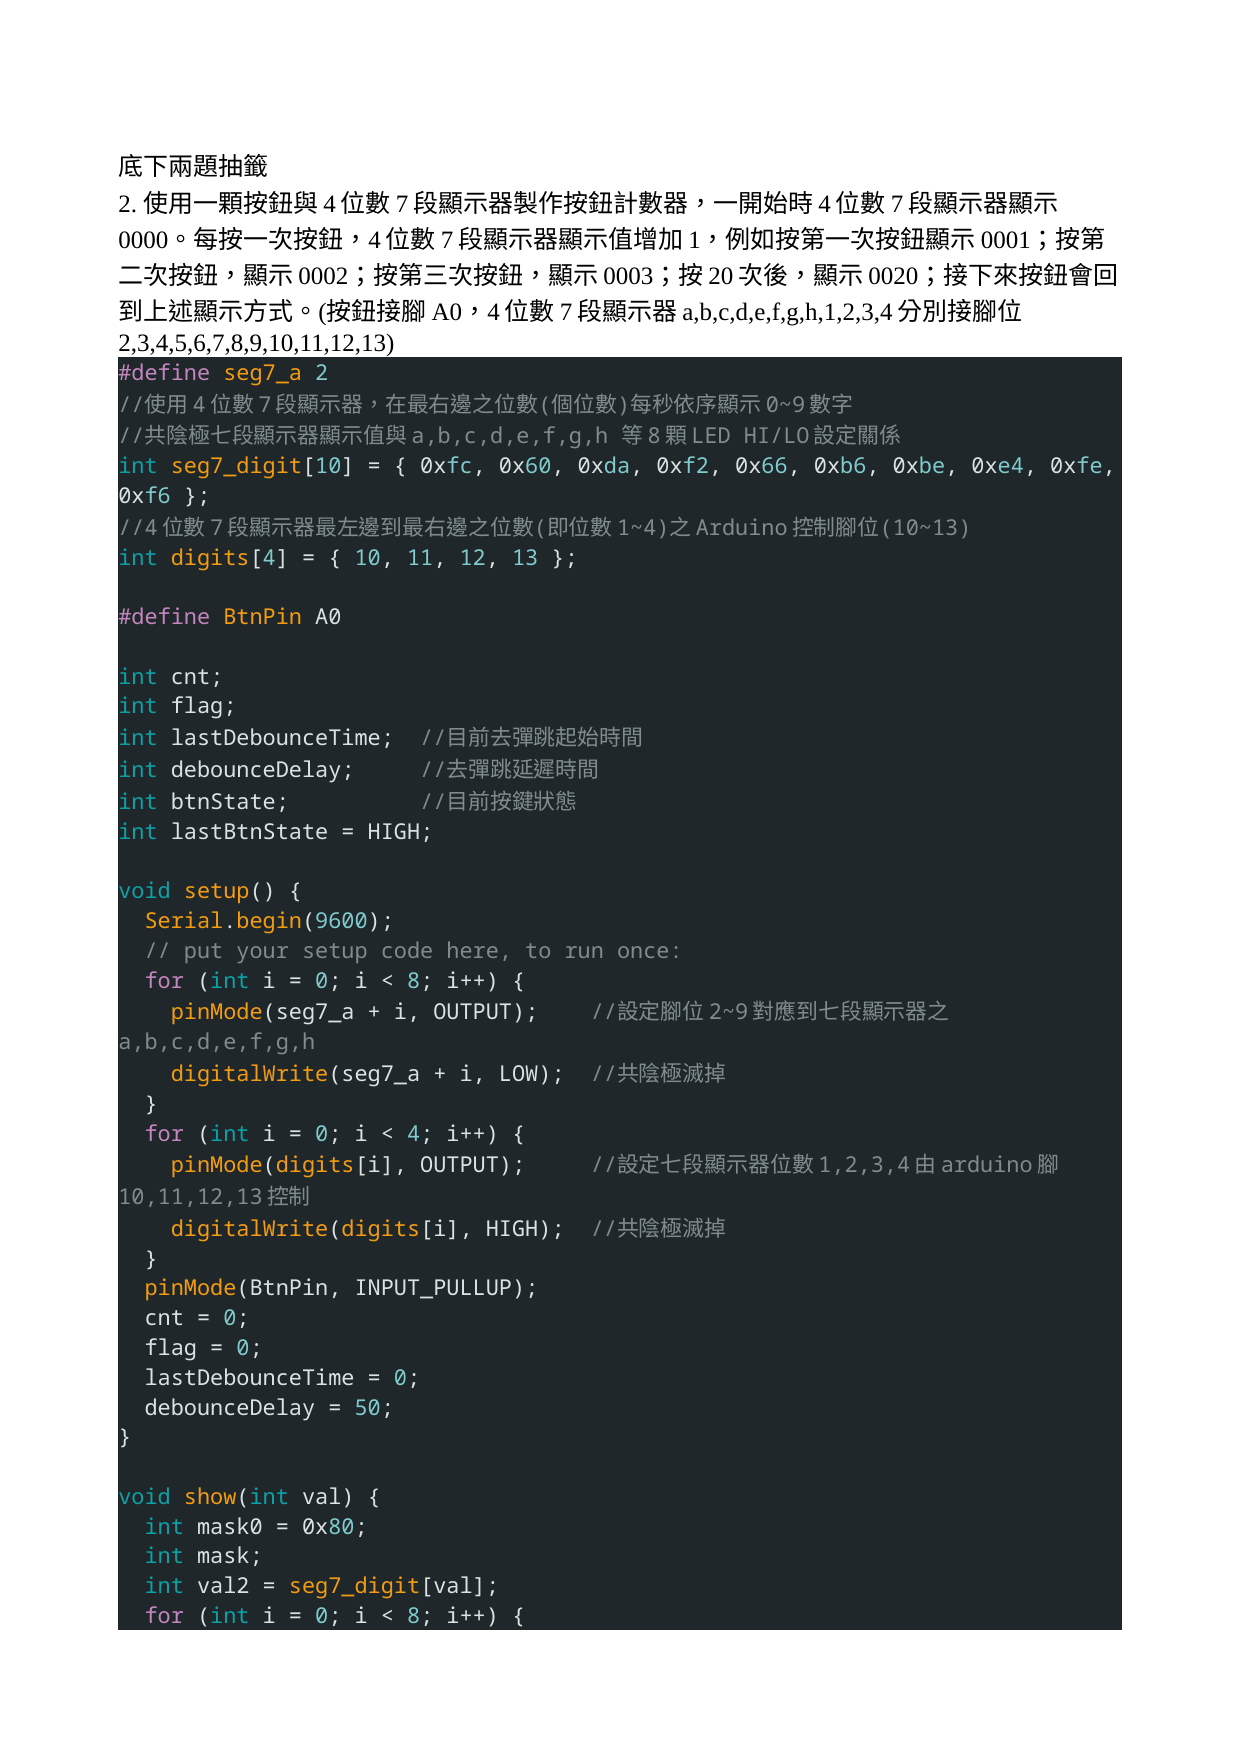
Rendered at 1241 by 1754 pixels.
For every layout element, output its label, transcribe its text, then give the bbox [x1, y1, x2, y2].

text //4位數7段顯示器最左邊到最右邊之位數(即位數1~4)之Arduino控制腳位(10~13) [118, 510, 1122, 542]
text pinMode(digits[i], OUTPUT); //設定七段顯示器位數1,2,3,4由arduino腳10,11,12,13控制 [118, 1147, 1122, 1211]
text for (int i = 0; i < 8; i++) { [118, 1600, 1122, 1630]
text void show(int val) { [118, 1481, 1122, 1511]
text digitalWrite(digits[i], HIGH); //共陰極滅掉 [118, 1211, 1122, 1243]
text #define seg7_a 2 [118, 357, 1122, 387]
text } [118, 1243, 1122, 1272]
text int val2 = seg7_digit[val]; [118, 1570, 1122, 1600]
text //共陰極七段顯示器顯示值與a,b,c,d,e,f,g,h 等8顆LED HI/LO設定關係 [118, 418, 1122, 450]
text int mask; [118, 1541, 1122, 1570]
text Serial.begin(9600); [118, 905, 1122, 935]
text int digits[4] = { 10, 11, 12, 13 }; [118, 542, 1122, 571]
text int debounceDelay; //去彈跳延遲時間 [118, 752, 1122, 784]
text lastDebounceTime = 0; [118, 1362, 1122, 1392]
text for (int i = 0; i < 4; i++) { [118, 1117, 1122, 1147]
text 2. 使用一顆按鈕與4位數7段顯示器製作按鈕計數器，一開始時4位數7段顯示器顯示0000。每按一次按鈕，4位數7段顯示器顯示值增加1，例如按第一次按鈕顯示0001；按第二次按鈕，顯示0002；按第三次按鈕，顯示0003；按20次後，顯示0020；接下來按鈕會回到上述顯示方式。(按鈕接腳A0，4位數7段顯示器a,b,c,d,e,f,g,h,1,2,3,4分別接腳位2,3,4,5,6,7,8,9,10,11,12,13) [118, 183, 1122, 357]
text int mask0 = 0x80; [118, 1511, 1122, 1541]
text for (int i = 0; i < 8; i++) { [118, 964, 1122, 994]
text //使用4位數7段顯示器，在最右邊之位數(個位數)每秒依序顯示0~9數字 [118, 387, 1122, 418]
text pinMode(seg7_a + i, OUTPUT); //設定腳位2~9對應到七段顯示器之a,b,c,d,e,f,g,h [118, 994, 1122, 1056]
text int lastDebounceTime; //目前去彈跳起始時間 [118, 720, 1122, 752]
text int flag; [118, 691, 1122, 720]
text #define BtnPin A0 [118, 601, 1122, 631]
text cnt = 0; [118, 1302, 1122, 1332]
text void setup() { [118, 875, 1122, 905]
text int seg7_digit[10] = { 0xfc, 0x60, 0xda, 0xf2, 0x66, 0xb6, 0xbe, 0xe4, 0xfe, 0xf6 }; [118, 450, 1122, 510]
text flag = 0; [118, 1332, 1122, 1362]
text digitalWrite(seg7_a + i, LOW); //共陰極滅掉 [118, 1056, 1122, 1088]
text int lastBtnState = HIGH; [118, 816, 1122, 845]
text pinMode(BtnPin, INPUT_PULLUP); [118, 1272, 1122, 1302]
text } [118, 1088, 1122, 1117]
text } [118, 1421, 1122, 1451]
text int cnt; [118, 661, 1122, 691]
text debounceDelay = 50; [118, 1392, 1122, 1421]
text // put your setup code here, to run once: [118, 935, 1122, 964]
text int btnState; //目前按鍵狀態 [118, 784, 1122, 816]
text 底下兩題抽籤 [118, 147, 1122, 183]
